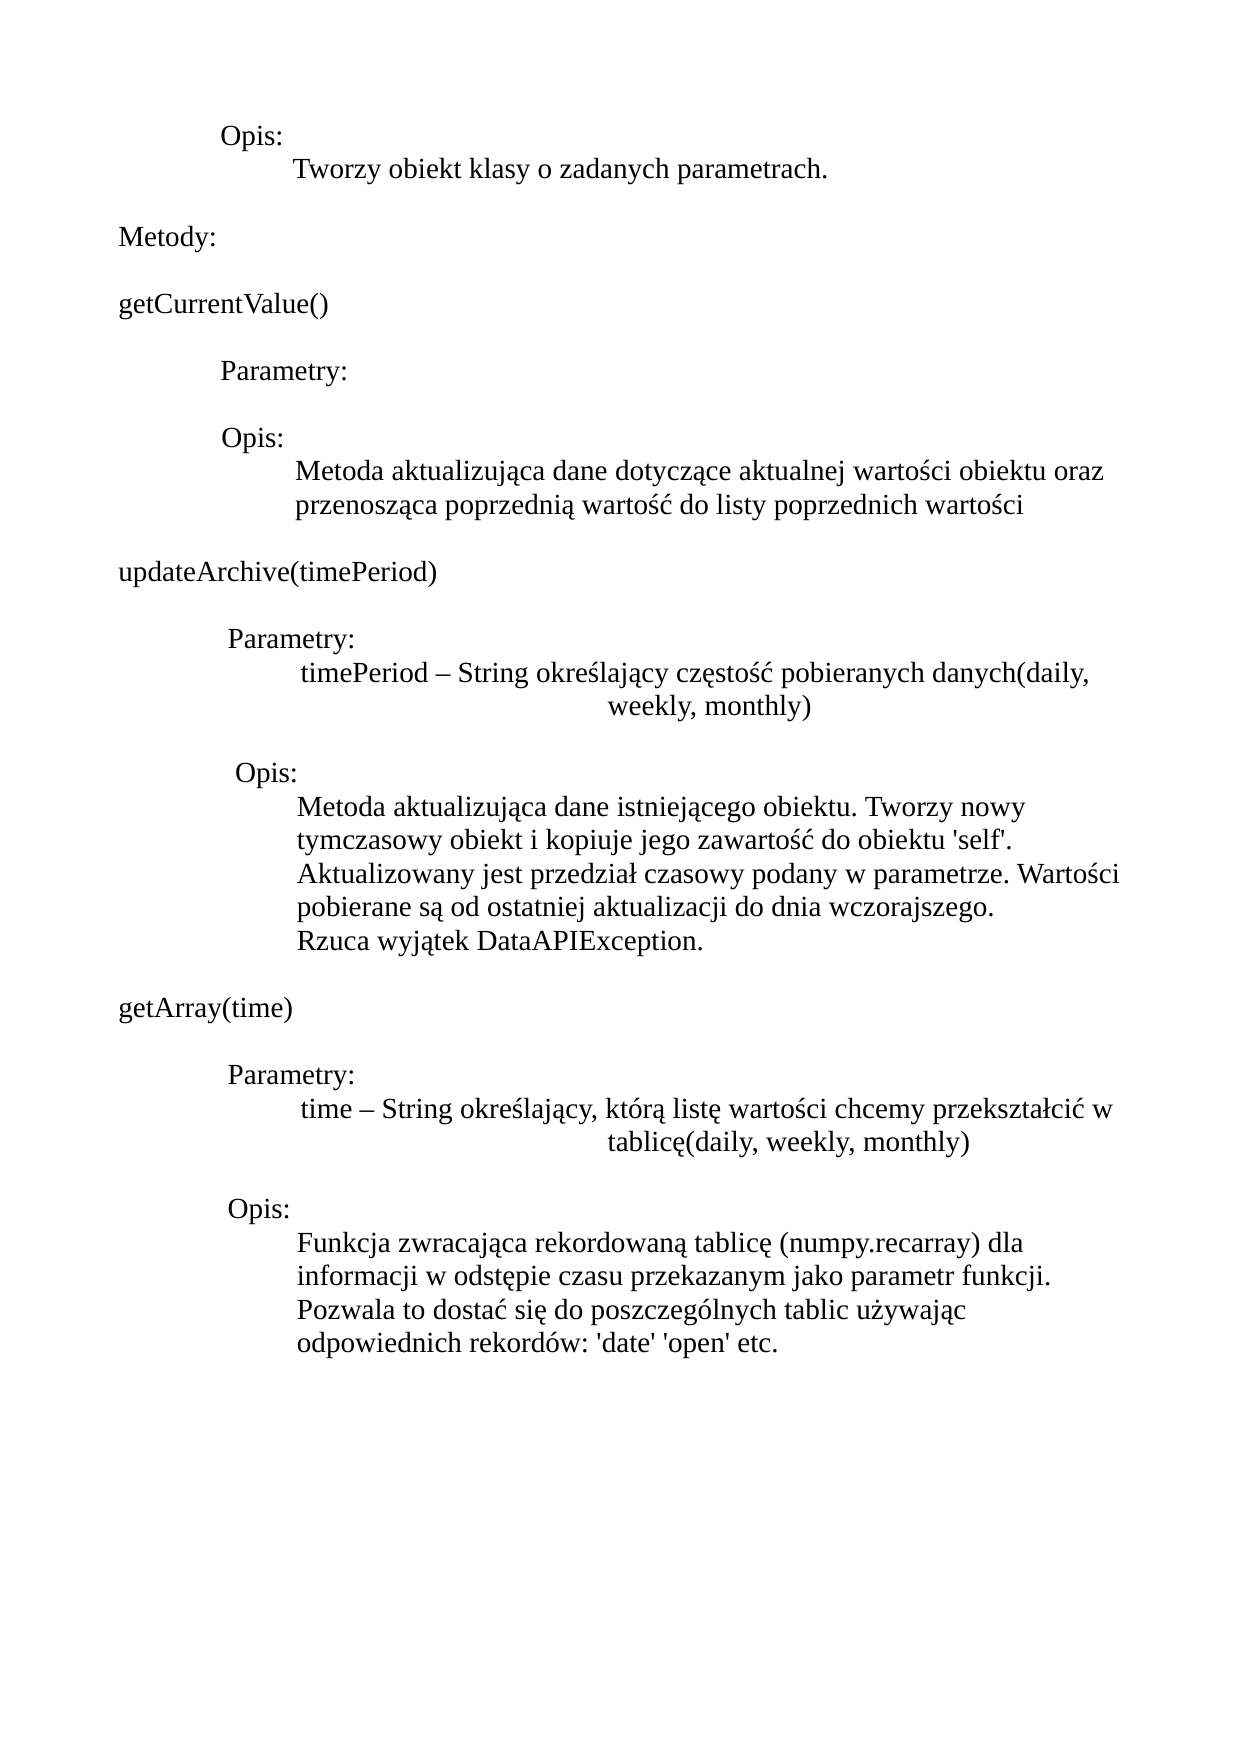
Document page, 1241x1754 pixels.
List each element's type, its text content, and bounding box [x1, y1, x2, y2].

text getArray(time) [118, 990, 1122, 1024]
text getCurrentValue() [118, 286, 1122, 319]
text Funkcja zwracająca rekordowaną tablicę (numpy.recarray) dla informacji w odstępie czasu przekazanym jako parametr funkcji. Pozwala to dostać się do poszczególnych tablic używając odpowiednich rekordów: 'date' 'open' etc. [118, 1225, 1122, 1359]
text Metoda aktualizująca dane dotyczące aktualnej wartości obiektu oraz przenosząca poprzednią wartość do listy poprzednich wartości [118, 453, 1122, 521]
text Metoda aktualizująca dane istniejącego obiektu. Tworzy nowy tymczasowy obiekt i kopiuje jego zawartość do obiektu 'self'. Aktualizowany jest przedział czasowy podany w parametrze. Wartości [118, 789, 1122, 889]
text Rzuca wyjątek DataAPIException. [118, 923, 1122, 957]
text Metody: [118, 219, 1122, 252]
text Opis: [118, 118, 1122, 152]
text time – String określający, którą listę wartości chcemy przekształcić w tablicę(daily, weekly, monthly) [118, 1091, 1122, 1158]
text Opis: [118, 755, 1122, 789]
text Parametry: [118, 353, 1122, 386]
text pobierane są od ostatniej aktualizacji do dnia wczorajszego. [118, 889, 1122, 923]
text Opis: [118, 420, 1122, 453]
text Opis: [118, 1191, 1122, 1225]
text Parametry: [118, 1057, 1122, 1091]
text Parametry: [118, 621, 1122, 655]
text updateArchive(timePeriod) [118, 554, 1122, 588]
text Tworzy obiekt klasy o zadanych parametrach. [118, 152, 1122, 185]
text timePeriod – String określający częstość pobieranych danych(daily, weekly, monthly) [118, 655, 1122, 722]
